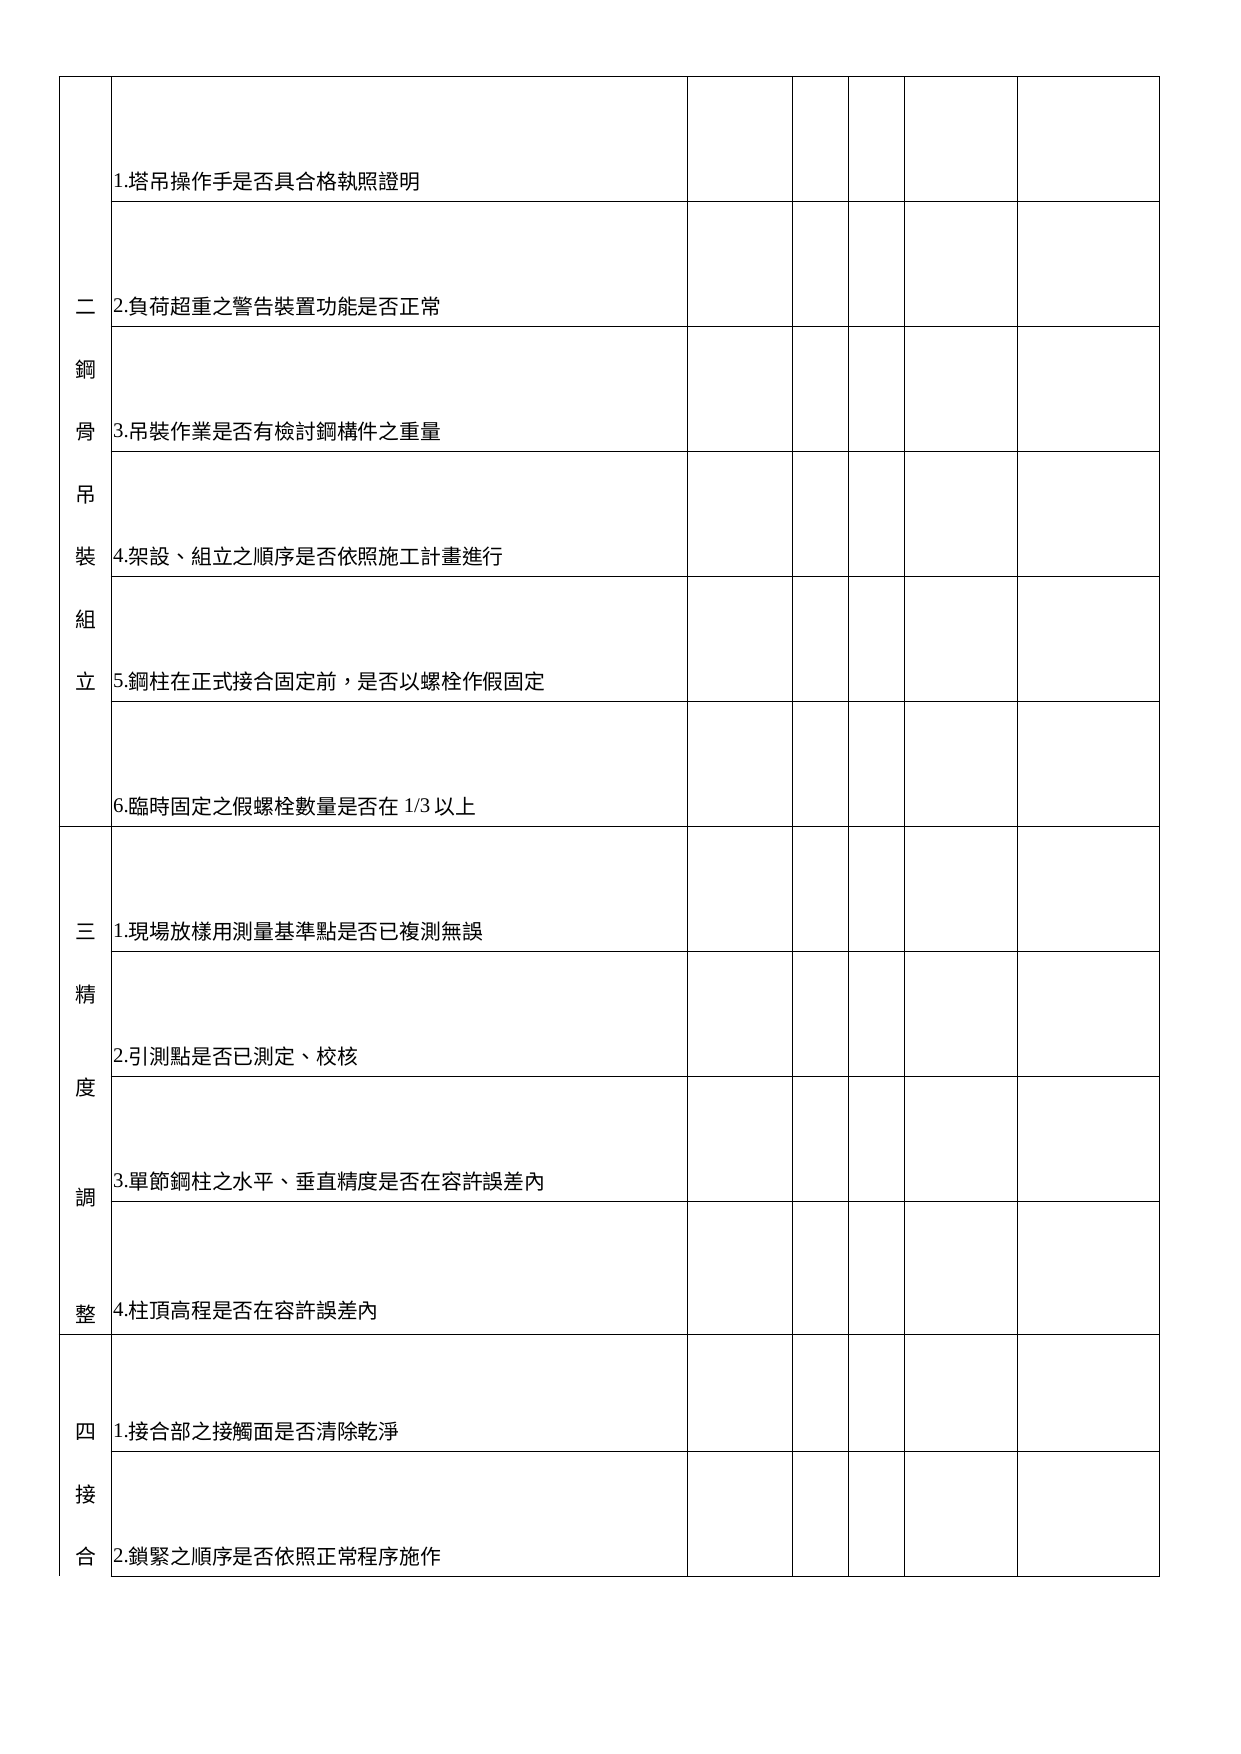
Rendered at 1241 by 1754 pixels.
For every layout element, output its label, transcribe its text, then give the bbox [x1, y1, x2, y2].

table_cell [688, 577, 792, 701]
table_cell [849, 952, 904, 1076]
table_cell 6.臨時固定之假螺栓數量是否在1/3以上 [112, 702, 687, 826]
table_cell [849, 1202, 904, 1334]
table_cell [849, 1077, 904, 1201]
table_cell [849, 702, 904, 826]
table_cell [1018, 452, 1159, 576]
table_cell [793, 1202, 848, 1334]
table_cell [849, 77, 904, 201]
table_cell [793, 1077, 848, 1201]
table_cell 4.柱頂高程是否在容許誤差內 [112, 1202, 687, 1334]
table_cell 4.架設、組立之順序是否依照施工計畫進行 [112, 452, 687, 576]
table_cell [1018, 827, 1159, 951]
table_cell 3.單節鋼柱之水平、垂直精度是否在容許誤差內 [112, 1077, 687, 1201]
table_cell [905, 1077, 1017, 1201]
table_cell [849, 1452, 904, 1576]
table_cell 三 精 度 調 整 [60, 827, 111, 1334]
table_cell [1018, 702, 1159, 826]
table_cell 1.塔吊操作手是否具合格執照證明 [112, 77, 687, 201]
table_cell [1018, 77, 1159, 201]
table_cell 四 接 合 [60, 1335, 111, 1576]
table_cell [793, 702, 848, 826]
table_cell [905, 1202, 1017, 1334]
table_cell [793, 827, 848, 951]
table_cell [1018, 1335, 1159, 1451]
table_cell 1.接合部之接觸面是否清除乾淨 [112, 1335, 687, 1451]
table_cell [793, 1452, 848, 1576]
table_cell [793, 202, 848, 326]
table_cell 3.吊裝作業是否有檢討鋼構件之重量 [112, 327, 687, 451]
table_cell [688, 1335, 792, 1451]
table_cell [688, 827, 792, 951]
table_cell [1018, 1202, 1159, 1334]
table_cell [849, 827, 904, 951]
table_cell 2.負荷超重之警告裝置功能是否正常 [112, 202, 687, 326]
table_cell [688, 1202, 792, 1334]
table_cell [849, 327, 904, 451]
table_cell [793, 1335, 848, 1451]
table_cell [793, 952, 848, 1076]
table_cell [688, 1452, 792, 1576]
table_cell [688, 1077, 792, 1201]
table_cell [905, 827, 1017, 951]
table_cell [793, 577, 848, 701]
table_cell [905, 952, 1017, 1076]
table_cell [793, 327, 848, 451]
table_cell [688, 952, 792, 1076]
table_cell [1018, 1077, 1159, 1201]
table_cell 二 鋼 骨 吊 裝 組 立 [60, 77, 111, 826]
table_cell [688, 452, 792, 576]
table_cell [849, 452, 904, 576]
table_cell 2.引測點是否已測定、校核 [112, 952, 687, 1076]
table_cell [905, 577, 1017, 701]
table_cell [905, 1452, 1017, 1576]
table_cell [793, 77, 848, 201]
table_cell [1018, 577, 1159, 701]
table_cell [688, 77, 792, 201]
table_cell [1018, 202, 1159, 326]
table_cell [905, 202, 1017, 326]
table_cell [1018, 327, 1159, 451]
table_cell [849, 1335, 904, 1451]
table_cell [793, 452, 848, 576]
table_cell [1018, 1452, 1159, 1576]
table_cell 1.現場放樣用測量基準點是否已複測無誤 [112, 827, 687, 951]
table_cell [905, 702, 1017, 826]
table_cell [849, 577, 904, 701]
table_cell [905, 327, 1017, 451]
table_cell [688, 702, 792, 826]
table_cell [1018, 952, 1159, 1076]
table_cell [905, 1335, 1017, 1451]
table_cell [688, 327, 792, 451]
table_cell 5.鋼柱在正式接合固定前，是否以螺栓作假固定 [112, 577, 687, 701]
table_cell [688, 202, 792, 326]
table_cell 2.鎖緊之順序是否依照正常程序施作 [112, 1452, 687, 1576]
table_cell [849, 202, 904, 326]
table_cell [905, 452, 1017, 576]
table_cell [905, 77, 1017, 201]
